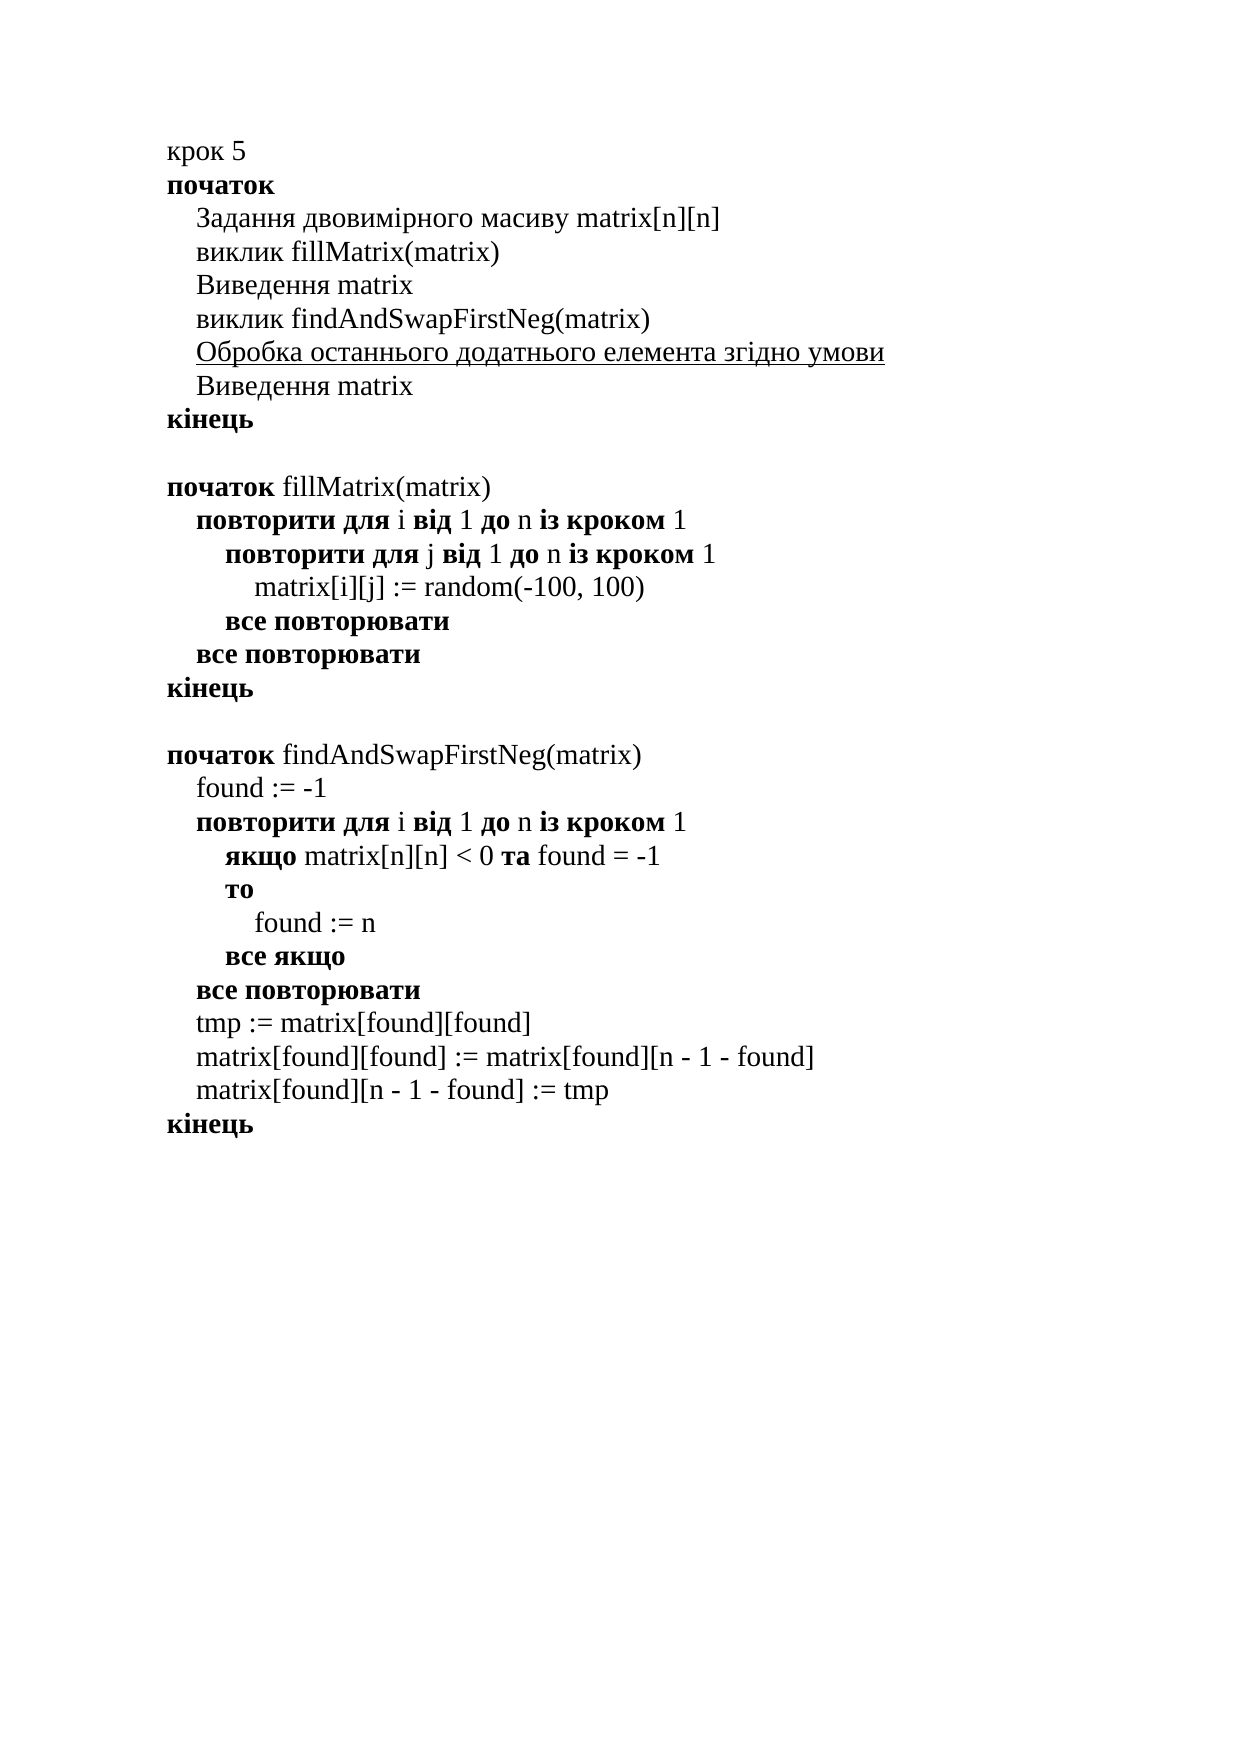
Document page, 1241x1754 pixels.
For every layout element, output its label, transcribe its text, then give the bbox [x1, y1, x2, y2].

text повторити для i від 1 до n із кроком 1 [167, 502, 1163, 536]
text кінець [167, 402, 1163, 435]
text Задання двовимірного масиву matrix[n][n] [167, 200, 1163, 234]
text matrix[found][n - 1 - found] := tmp [167, 1072, 1163, 1106]
text кінець [167, 1106, 1163, 1139]
text кінець [167, 670, 1163, 703]
text found := -1 [167, 771, 1163, 804]
text то [167, 871, 1163, 905]
text found := n [167, 905, 1163, 938]
text tmp := matrix[found][found] [167, 1005, 1163, 1039]
text все повторювати [167, 603, 1163, 636]
text виклик fillMatrix(matrix) [167, 234, 1163, 267]
text все повторювати [167, 636, 1163, 670]
text повторити для i від 1 до n із кроком 1 [167, 804, 1163, 838]
text все якщо [167, 938, 1163, 972]
text все повторювати [167, 972, 1163, 1005]
text Виведення matrix [167, 368, 1163, 402]
text повторити для j від 1 до n із кроком 1 [167, 536, 1163, 569]
text початок fillMatrix(matrix) [167, 469, 1163, 502]
text виклик findAndSwapFirstNeg(matrix) [167, 301, 1163, 334]
text початок [167, 167, 1163, 200]
text matrix[i][j] := random(-100, 100) [167, 569, 1163, 603]
text крок 5 [167, 133, 1163, 167]
text початок findAndSwapFirstNeg(matrix) [167, 737, 1163, 771]
text Виведення matrix [167, 267, 1163, 301]
text matrix[found][found] := matrix[found][n - 1 - found] [167, 1039, 1163, 1072]
text Обробка останнього додатнього елемента згідно умови [167, 334, 1163, 368]
text якщо matrix[n][n] < 0 та found = -1 [167, 838, 1163, 871]
